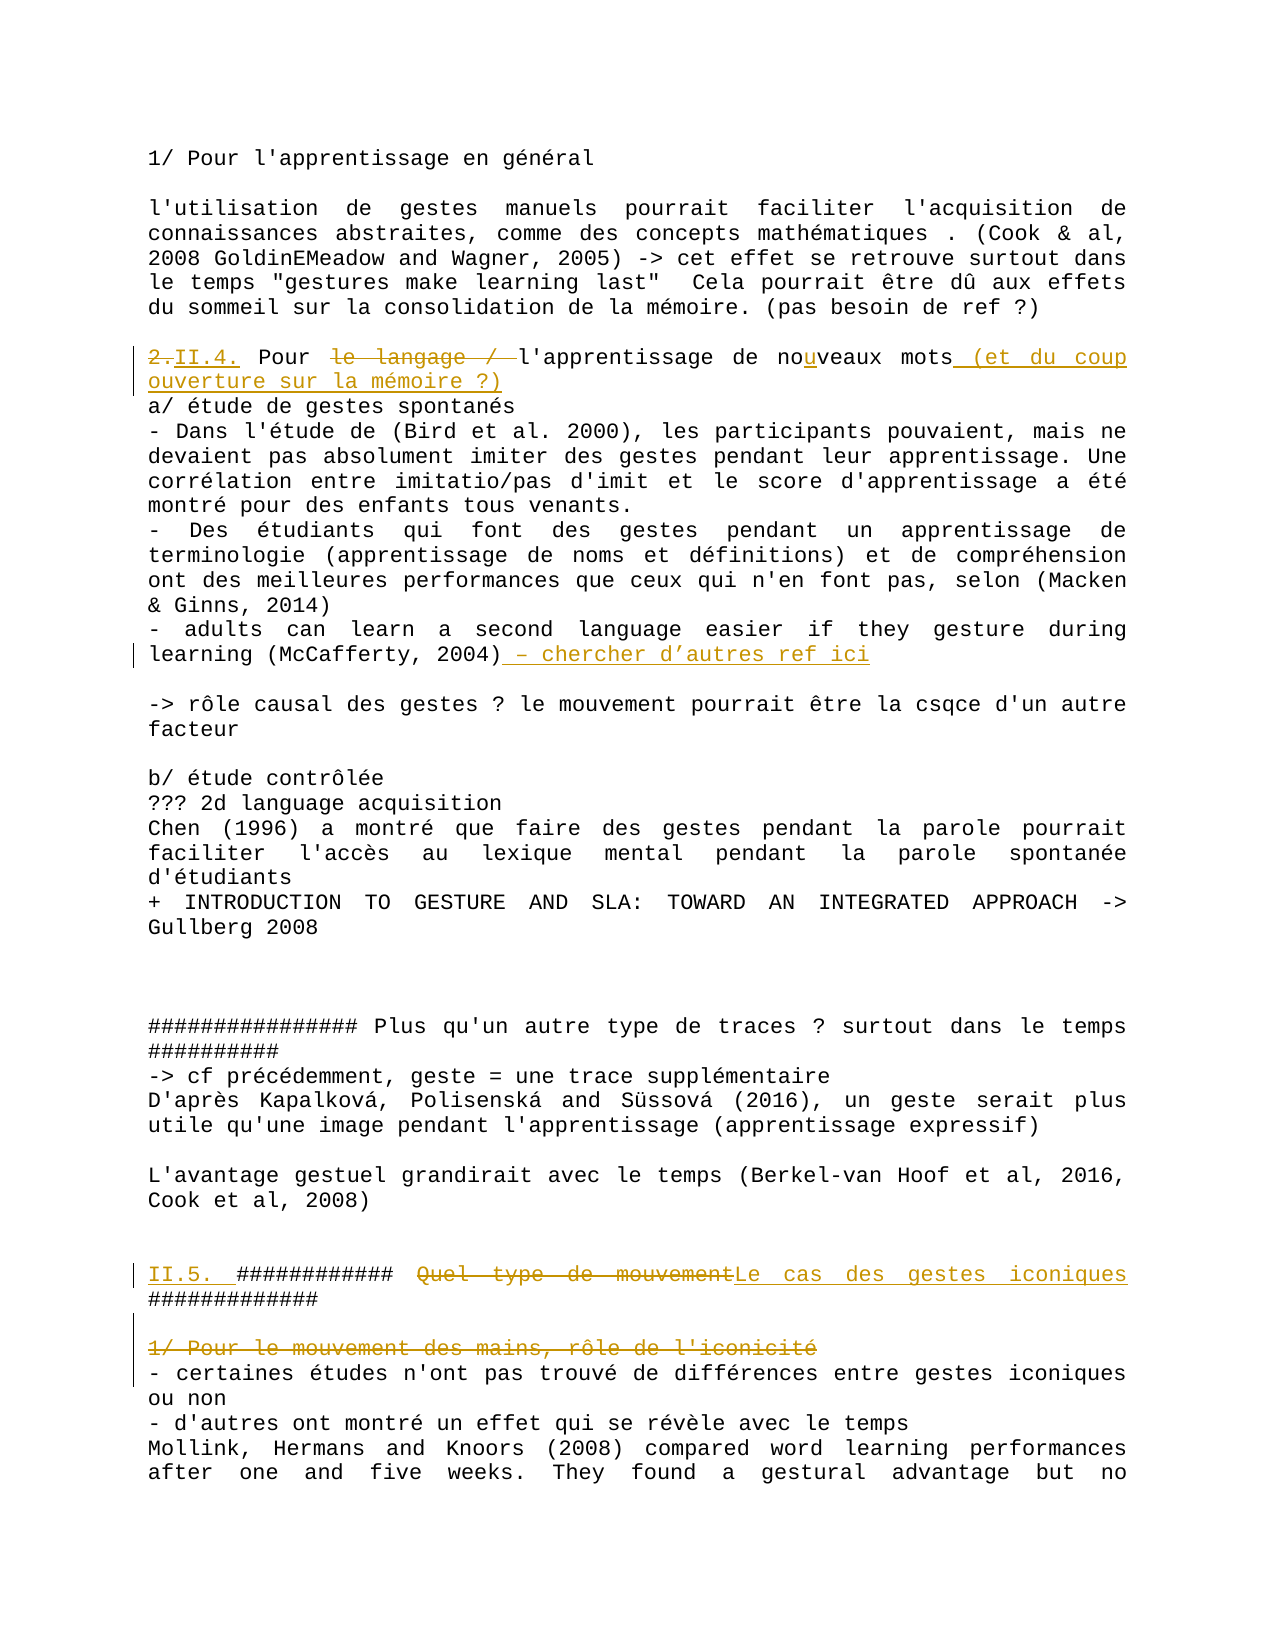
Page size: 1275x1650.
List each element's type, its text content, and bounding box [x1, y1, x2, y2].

text - adults can learn a second language easier if they gesture during learning (McCafferty, 2004) – chercher d’autres ref ici [148, 619, 1127, 668]
text ################ Plus qu'un autre type de traces ? surtout dans le temps ########## [148, 1015, 1127, 1065]
text - d'autres ont montré un effet qui se révèle avec le temps [148, 1412, 1127, 1437]
text L'avantage gestuel grandirait avec le temps (Berkel-van Hoof et al, 2016, Cook et al, 2008) [148, 1164, 1127, 1214]
text + INTRODUCTION TO GESTURE AND SLA: TOWARD AN INTEGRATED APPROACH -> Gullberg 2008 [148, 891, 1127, 941]
text - certaines études n'ont pas trouvé de différences entre gestes iconiques ou non [148, 1362, 1127, 1412]
text -> cf précédemment, geste = une trace supplémentaire [148, 1065, 1127, 1090]
text [148, 1313, 1127, 1338]
text II.4. Pour l'apprentissage de nouveaux mots (et du coup ouverture sur la mémoire ?) [148, 346, 1127, 396]
text D'après Kapalková, Polisenská and Süssová (2016), un geste serait plus utile qu'une image pendant l'apprentissage (apprentissage expressif) [148, 1090, 1127, 1139]
text - Des étudiants qui font des gestes pendant un apprentissage de terminologie (apprentissage de noms et définitions) et de compréhension ont des meilleures performances que ceux qui n'en font pas, selon (Macken & Ginns, 2014) [148, 519, 1127, 619]
text Mollink, Hermans and Knoors (2008) compared word learning performances after one and five weeks. They found a gestural advantage but no [148, 1437, 1127, 1486]
text - Dans l'étude de (Bird et al. 2000), les participants pouvaient, mais ne devaient pas absolument imiter des gestes pendant leur apprentissage. Une corrélation entre imitatio/pas d'imit et le score d'apprentissage a été montré pour des enfants tous venants. [148, 420, 1127, 519]
text -> rôle causal des gestes ? le mouvement pourrait être la csqce d'un autre facteur [148, 693, 1127, 743]
text l'utilisation de gestes manuels pourrait faciliter l'acquisition de connaissances abstraites, comme des concepts mathématiques . (Cook & al, 2008 GoldinEMeadow and Wagner, 2005) -> cet effet se retrouve surtout dans le temps "gestures make learning last" Cela pourrait être dû aux effets du sommeil sur la consolidation de la mémoire. (pas besoin de ref ?) [148, 197, 1127, 321]
text a/ étude de gestes spontanés [148, 396, 1127, 420]
text II.5. ############ Le cas des gestes iconiques ############# [148, 1263, 1127, 1313]
text b/ étude contrôlée [148, 767, 1127, 792]
text 1/ Pour l'apprentissage en général [148, 148, 1127, 172]
text Chen (1996) a montré que faire des gestes pendant la parole pourrait faciliter l'accès au lexique mental pendant la parole spontanée d'étudiants [148, 817, 1127, 891]
text ??? 2d language acquisition [148, 792, 1127, 817]
